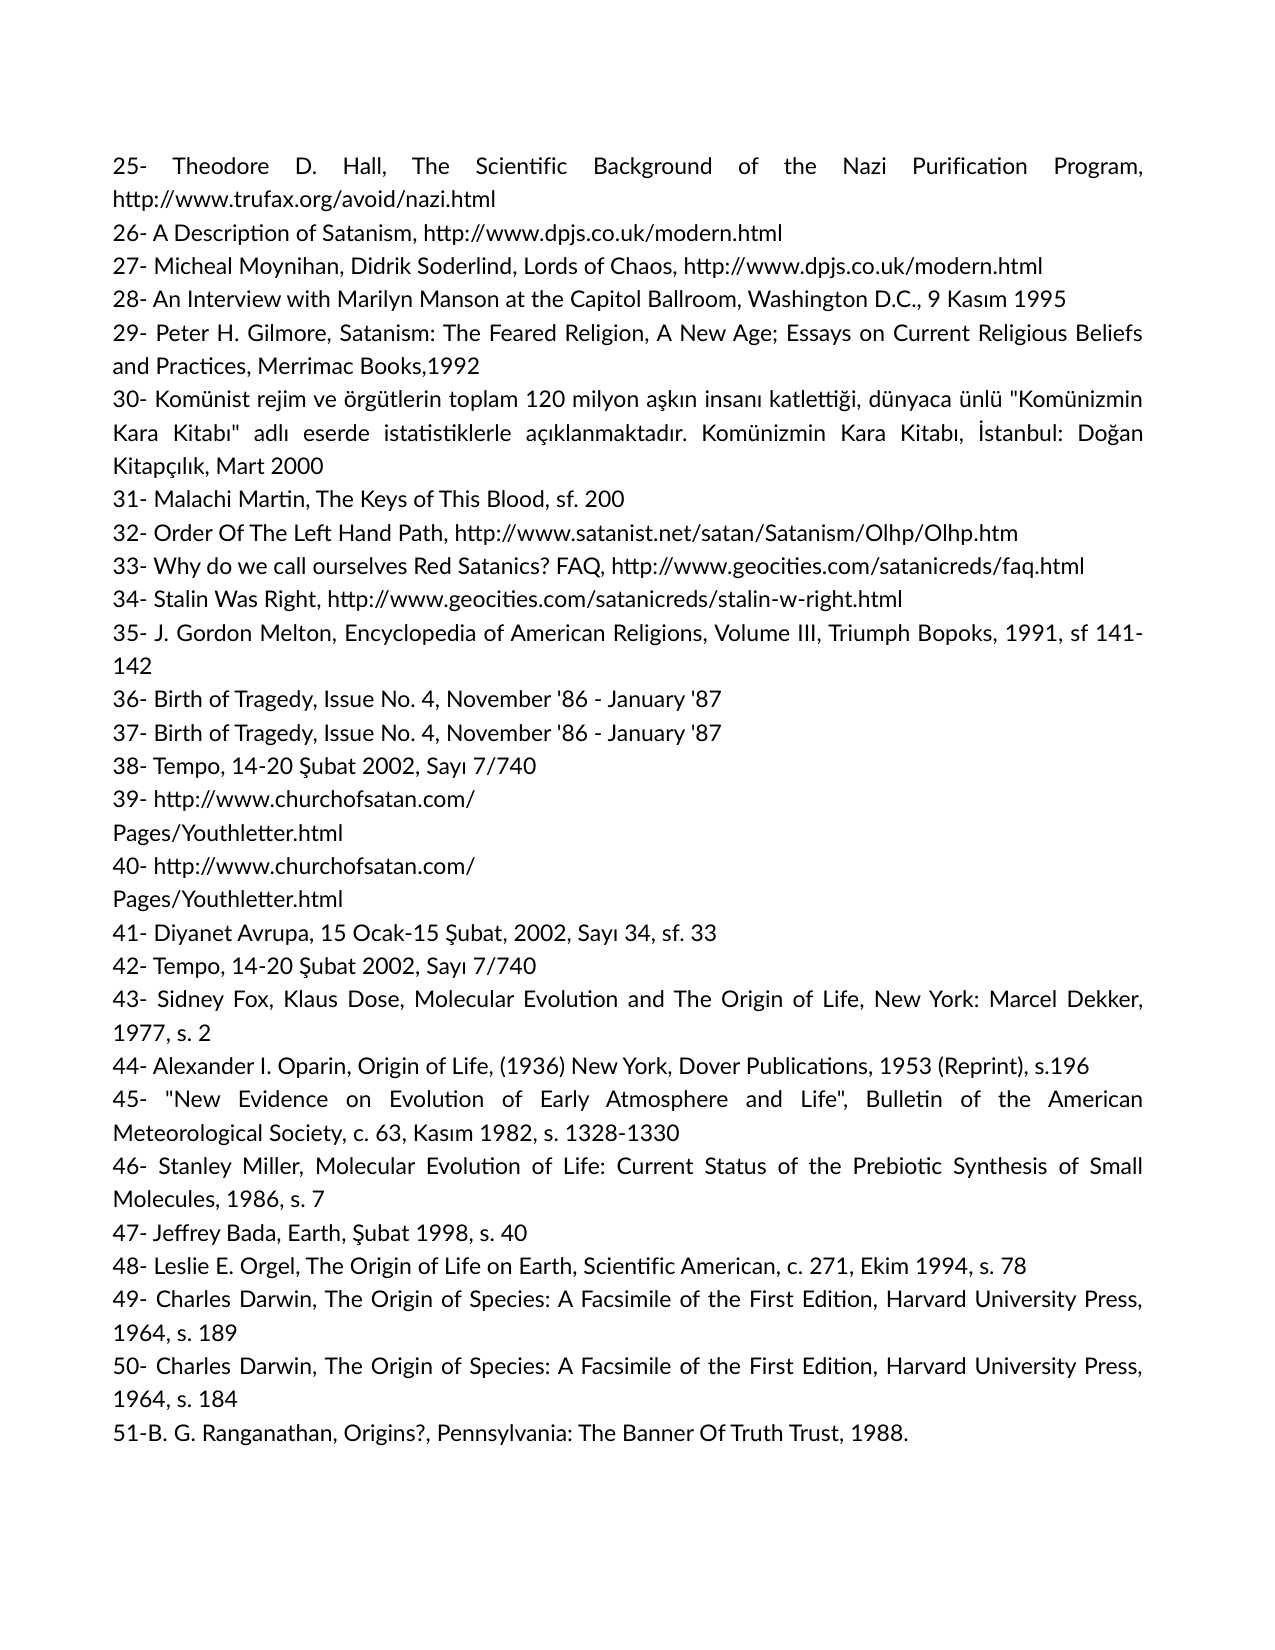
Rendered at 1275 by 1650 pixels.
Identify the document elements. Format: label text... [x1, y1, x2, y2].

text 28- An Interview with Marilyn Manson at the Capitol Ballroom, Washington D.C., 9 Kasım 1995 [112, 281, 1145, 314]
text 27- Micheal Moynihan, Didrik Soderlind, Lords of Chaos, http://www.dpjs.co.uk/modern.html [112, 248, 1145, 281]
text 25- Theodore D. Hall, The Scientific Background of the Nazi Purification Program, http://www.trufax.org/avoid/nazi.html [112, 148, 1145, 214]
text 35- J. Gordon Melton, Encyclopedia of American Religions, Volume III, Triumph Bopoks, 1991, sf 141-142 [112, 614, 1145, 681]
text 30- Komünist rejim ve örgütlerin toplam 120 milyon aşkın insanı katlettiği, dünyaca ünlü "Komünizmin Kara Kitabı" adlı eserde istatistiklerle açıklanmaktadır. Komünizmin Kara Kitabı, İstanbul: Doğan Kitapçılık, Mart 2000 [112, 381, 1145, 481]
text 50- Charles Darwin, The Origin of Species: A Facsimile of the First Edition, Harvard University Press, 1964, s. 184 [112, 1348, 1145, 1414]
text 44- Alexander I. Oparin, Origin of Life, (1936) New York, Dover Publications, 1953 (Reprint), s.196 [112, 1048, 1145, 1081]
text 51-B. G. Ranganathan, Origins?, Pennsylvania: The Banner Of Truth Trust, 1988. [112, 1414, 1145, 1448]
text 31- Malachi Martin, The Keys of This Blood, sf. 200 [112, 481, 1145, 514]
text Pages/Youthletter.html [112, 881, 1145, 914]
text 33- Why do we call ourselves Red Satanics? FAQ, http://www.geocities.com/satanicreds/faq.html [112, 548, 1145, 581]
text 49- Charles Darwin, The Origin of Species: A Facsimile of the First Edition, Harvard University Press, 1964, s. 189 [112, 1281, 1145, 1348]
text 38- Tempo, 14-20 Şubat 2002, Sayı 7/740 [112, 748, 1145, 781]
text 46- Stanley Miller, Molecular Evolution of Life: Current Status of the Prebiotic Synthesis of Small Molecules, 1986, s. 7 [112, 1148, 1145, 1214]
text 26- A Description of Satanism, http://www.dpjs.co.uk/modern.html [112, 214, 1145, 248]
text 37- Birth of Tragedy, Issue No. 4, November '86 - January '87 [112, 714, 1145, 748]
text Pages/Youthletter.html [112, 814, 1145, 848]
text 34- Stalin Was Right, http://www.geocities.com/satanicreds/stalin-w-right.html [112, 581, 1145, 614]
text 45- "New Evidence on Evolution of Early Atmosphere and Life", Bulletin of the American Meteorological Society, c. 63, Kasım 1982, s. 1328-1330 [112, 1081, 1145, 1148]
text 36- Birth of Tragedy, Issue No. 4, November '86 - January '87 [112, 681, 1145, 714]
text 40- http://www.churchofsatan.com/ [112, 848, 1145, 881]
text 47- Jeffrey Bada, Earth, Şubat 1998, s. 40 [112, 1214, 1145, 1248]
text 42- Tempo, 14-20 Şubat 2002, Sayı 7/740 [112, 948, 1145, 981]
text 48- Leslie E. Orgel, The Origin of Life on Earth, Scientific American, c. 271, Ekim 1994, s. 78 [112, 1248, 1145, 1281]
text 41- Diyanet Avrupa, 15 Ocak-15 Şubat, 2002, Sayı 34, sf. 33 [112, 914, 1145, 948]
text 43- Sidney Fox, Klaus Dose, Molecular Evolution and The Origin of Life, New York: Marcel Dekker, 1977, s. 2 [112, 981, 1145, 1048]
text 32- Order Of The Left Hand Path, http://www.satanist.net/satan/Satanism/Olhp/Olhp.htm [112, 514, 1145, 548]
text 39- http://www.churchofsatan.com/ [112, 781, 1145, 814]
text 29- Peter H. Gilmore, Satanism: The Feared Religion, A New Age; Essays on Current Religious Beliefs and Practices, Merrimac Books,1992 [112, 314, 1145, 381]
